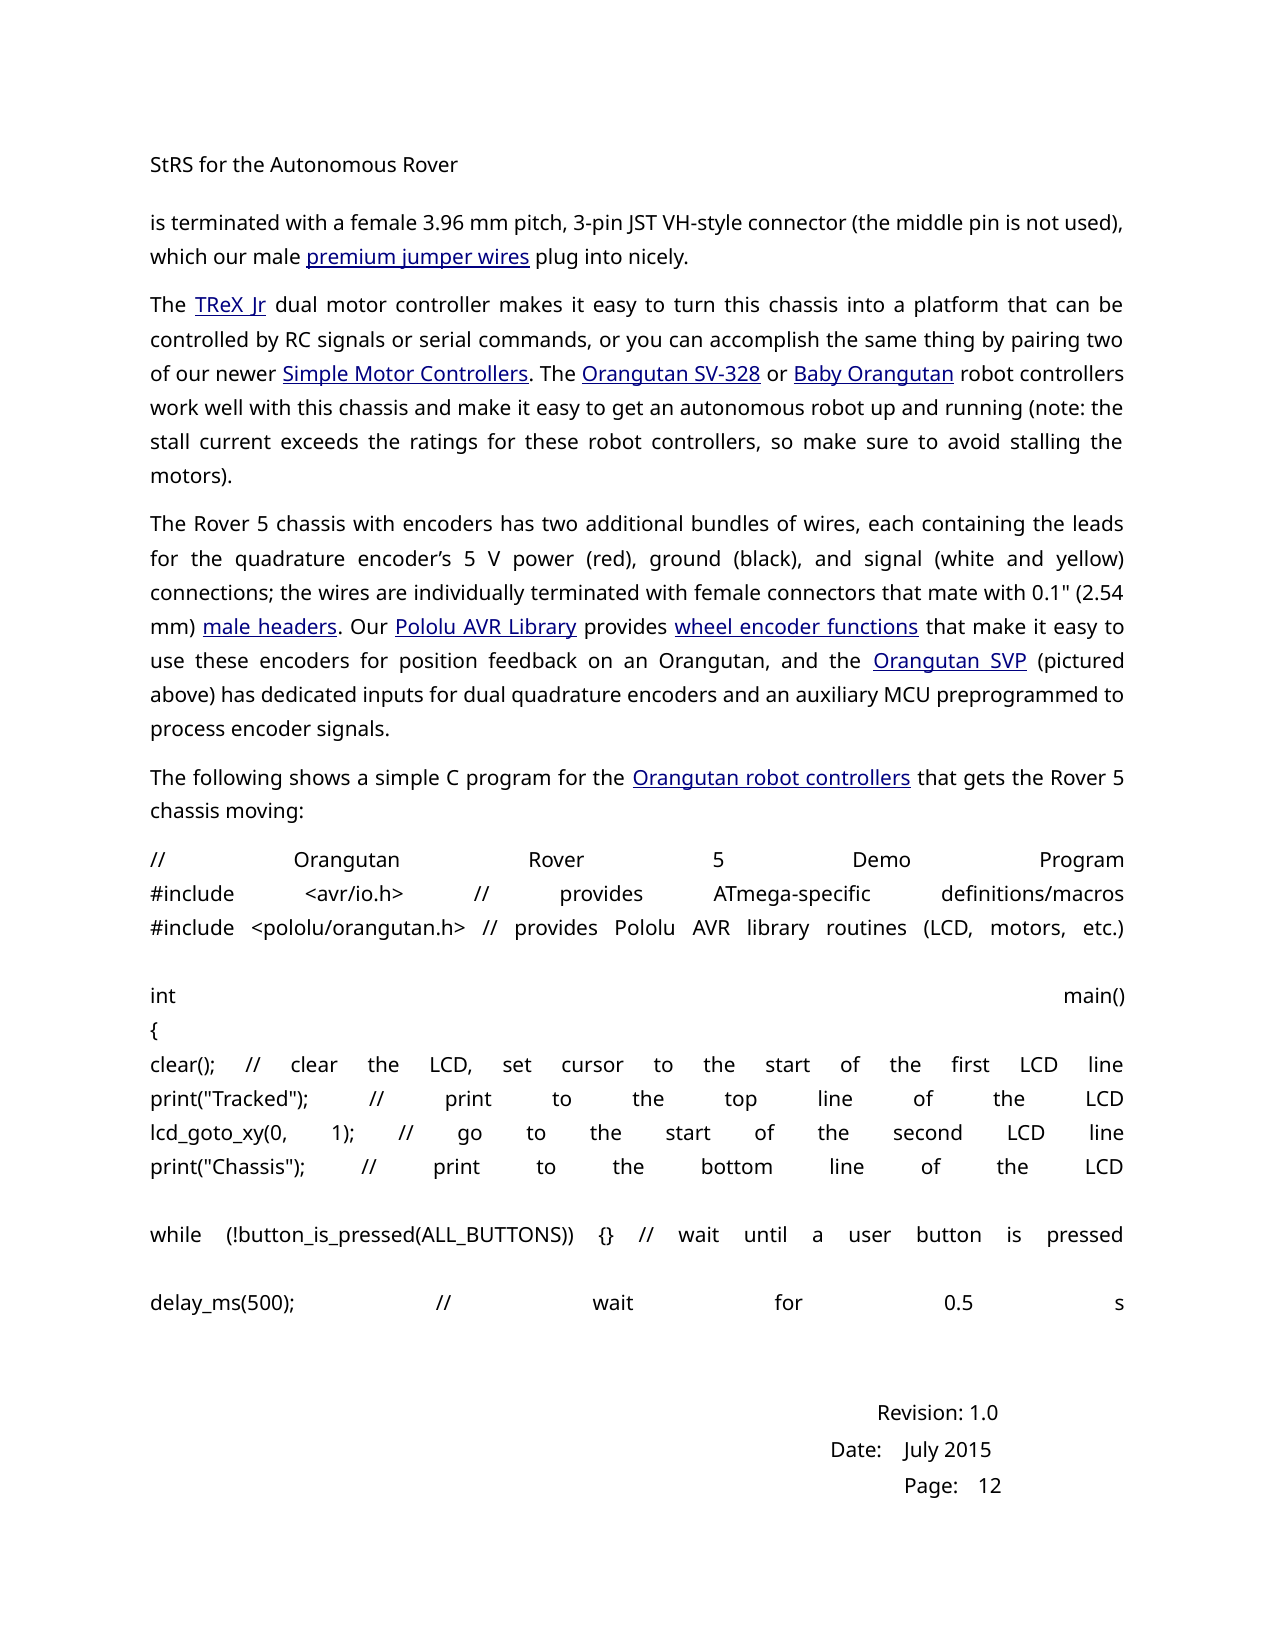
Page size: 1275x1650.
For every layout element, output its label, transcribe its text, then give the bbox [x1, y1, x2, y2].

text The Rover 5 chassis with encoders has two additional bundles of wires, each containing the leads for the quadrature encoder’s 5 V power (red), ground (black), and signal (white and yellow) connections; the wires are individually terminated with female connectors that mate with 0.1" (2.54 mm) male headers. Our Pololu AVR Library provides wheel encoder functions that make it easy to use these encoders for position feedback on an Orangutan, and the Orangutan SVP (pictured above) has dedicated inputs for dual quadrature encoders and an auxiliary MCU preprogrammed to process encoder signals. [150, 509, 1125, 742]
text The TReX Jr dual motor controller makes it easy to turn this chassis into a platform that can be controlled by RC signals or serial commands, or you can accomplish the same thing by pairing two of our newer Simple Motor Controllers. The Orangutan SV-328 or Baby Orangutan robot controllers work well with this chassis and make it easy to get an autonomous robot up and running (note: the stall current exceeds the ratings for these robot controllers, so make sure to avoid stalling the motors). [150, 291, 1125, 489]
text The following shows a simple C program for the Orangutan robot controllers that gets the Rover 5 chassis moving: [150, 763, 1125, 825]
text // Orangutan Rover 5 Demo Program #include <avr/io.h> // provides ATmega-specific definitions/macros #include <pololu/orangutan.h> // provides Pololu AVR library routines (LCD, motors, etc.) int main() { clear(); // clear the LCD, set cursor to the start of the first LCD line print("Tracked"); // print to the top line of the LCD lcd_goto_xy(0, 1); // go to the start of the second LCD line print("Chassis"); // print to the bottom line of the LCD while (!button_is_pressed(ALL_BUTTONS)) {} // wait until a user button is pressed delay_ms(500); // wait for 0.5 s [150, 845, 1125, 1351]
text is terminated with a female 3.96 mm pitch, 3-pin JST VH-style connector (the middle pin is not used), which our male premium jumper wires plug into nicely. [150, 208, 1125, 270]
